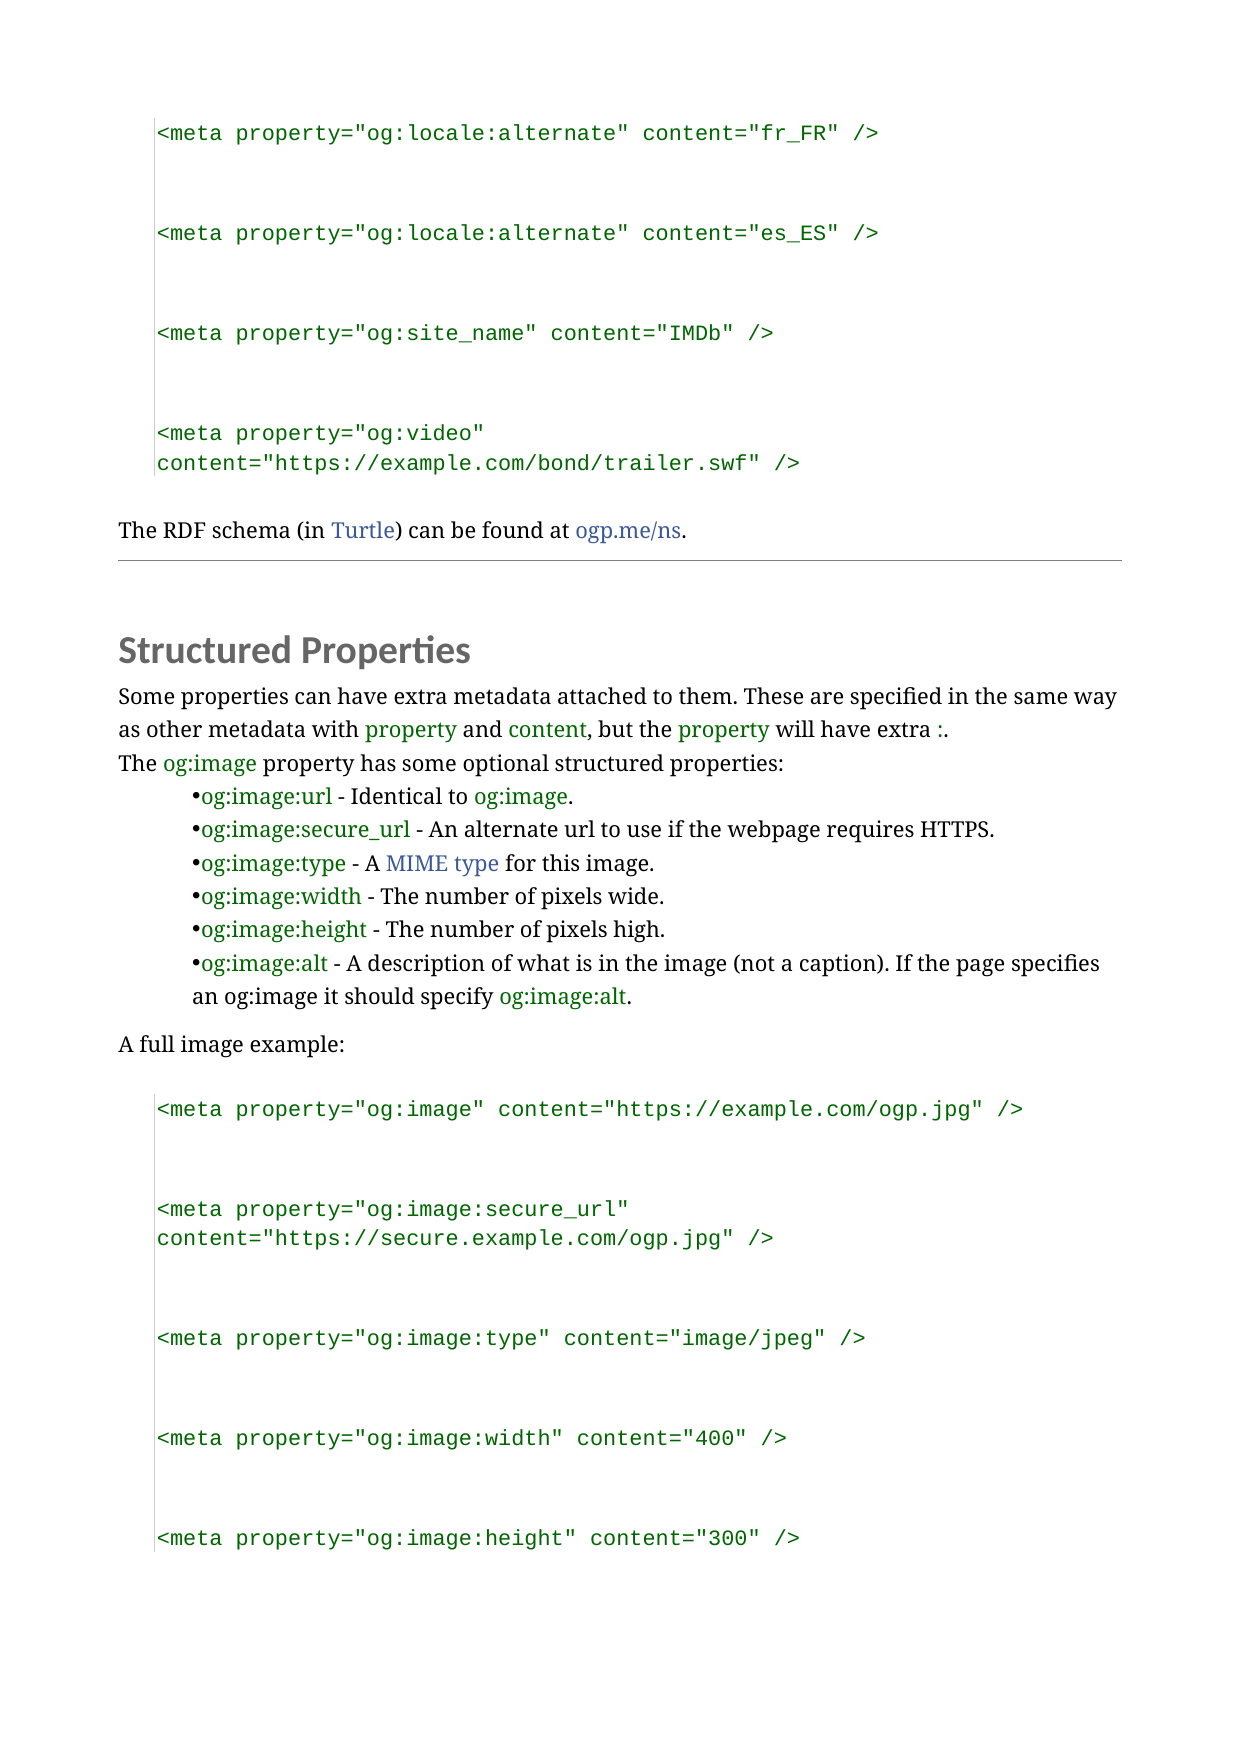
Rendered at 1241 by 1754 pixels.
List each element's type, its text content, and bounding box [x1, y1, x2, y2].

text <meta property="og:locale:alternate" content="es_ES" /> [155, 218, 1087, 247]
list og:image:height - The number of pixels high. [118, 911, 1122, 944]
text <meta property="og:image:width" content="400" /> [155, 1423, 1087, 1452]
list og:image:url - Identical to og:image. [118, 777, 1122, 811]
list og:image:width - The number of pixels wide. [118, 877, 1122, 911]
text <meta property="og:video" content="https://example.com/bond/trailer.swf" /> [155, 418, 1087, 476]
text The RDF schema (in Turtle) can be found at ogp.me/ns. [118, 512, 1122, 545]
text The og:image property has some optional structured properties: [118, 744, 1122, 777]
list og:image:alt - A description of what is in the image (not a caption). If the page specifies an og:image it should specify og:image:alt. [118, 944, 1122, 1011]
text Some properties can have extra metadata attached to them. These are specified in the same way as other metadata with property and content, but the property will have extra :. [118, 677, 1122, 744]
text <meta property="og:image:secure_url" content="https://secure.example.com/ogp.jpg" /> [155, 1194, 1087, 1252]
text A full image example: [118, 1025, 1122, 1058]
list og:image:secure_url - An alternate url to use if the webpage requires HTTPS. [118, 811, 1122, 844]
text <meta property="og:locale:alternate" content="fr_FR" /> [155, 118, 1087, 147]
text <meta property="og:image:type" content="image/jpeg" /> [155, 1323, 1087, 1352]
text <meta property="og:image:height" content="300" /> [155, 1523, 1087, 1552]
subtitle Structured Properties [118, 625, 1122, 673]
text <meta property="og:image" content="https://example.com/ogp.jpg" /> [155, 1094, 1087, 1123]
text <meta property="og:site_name" content="IMDb" /> [155, 318, 1087, 347]
list og:image:type - A MIME type for this image. [118, 844, 1122, 877]
